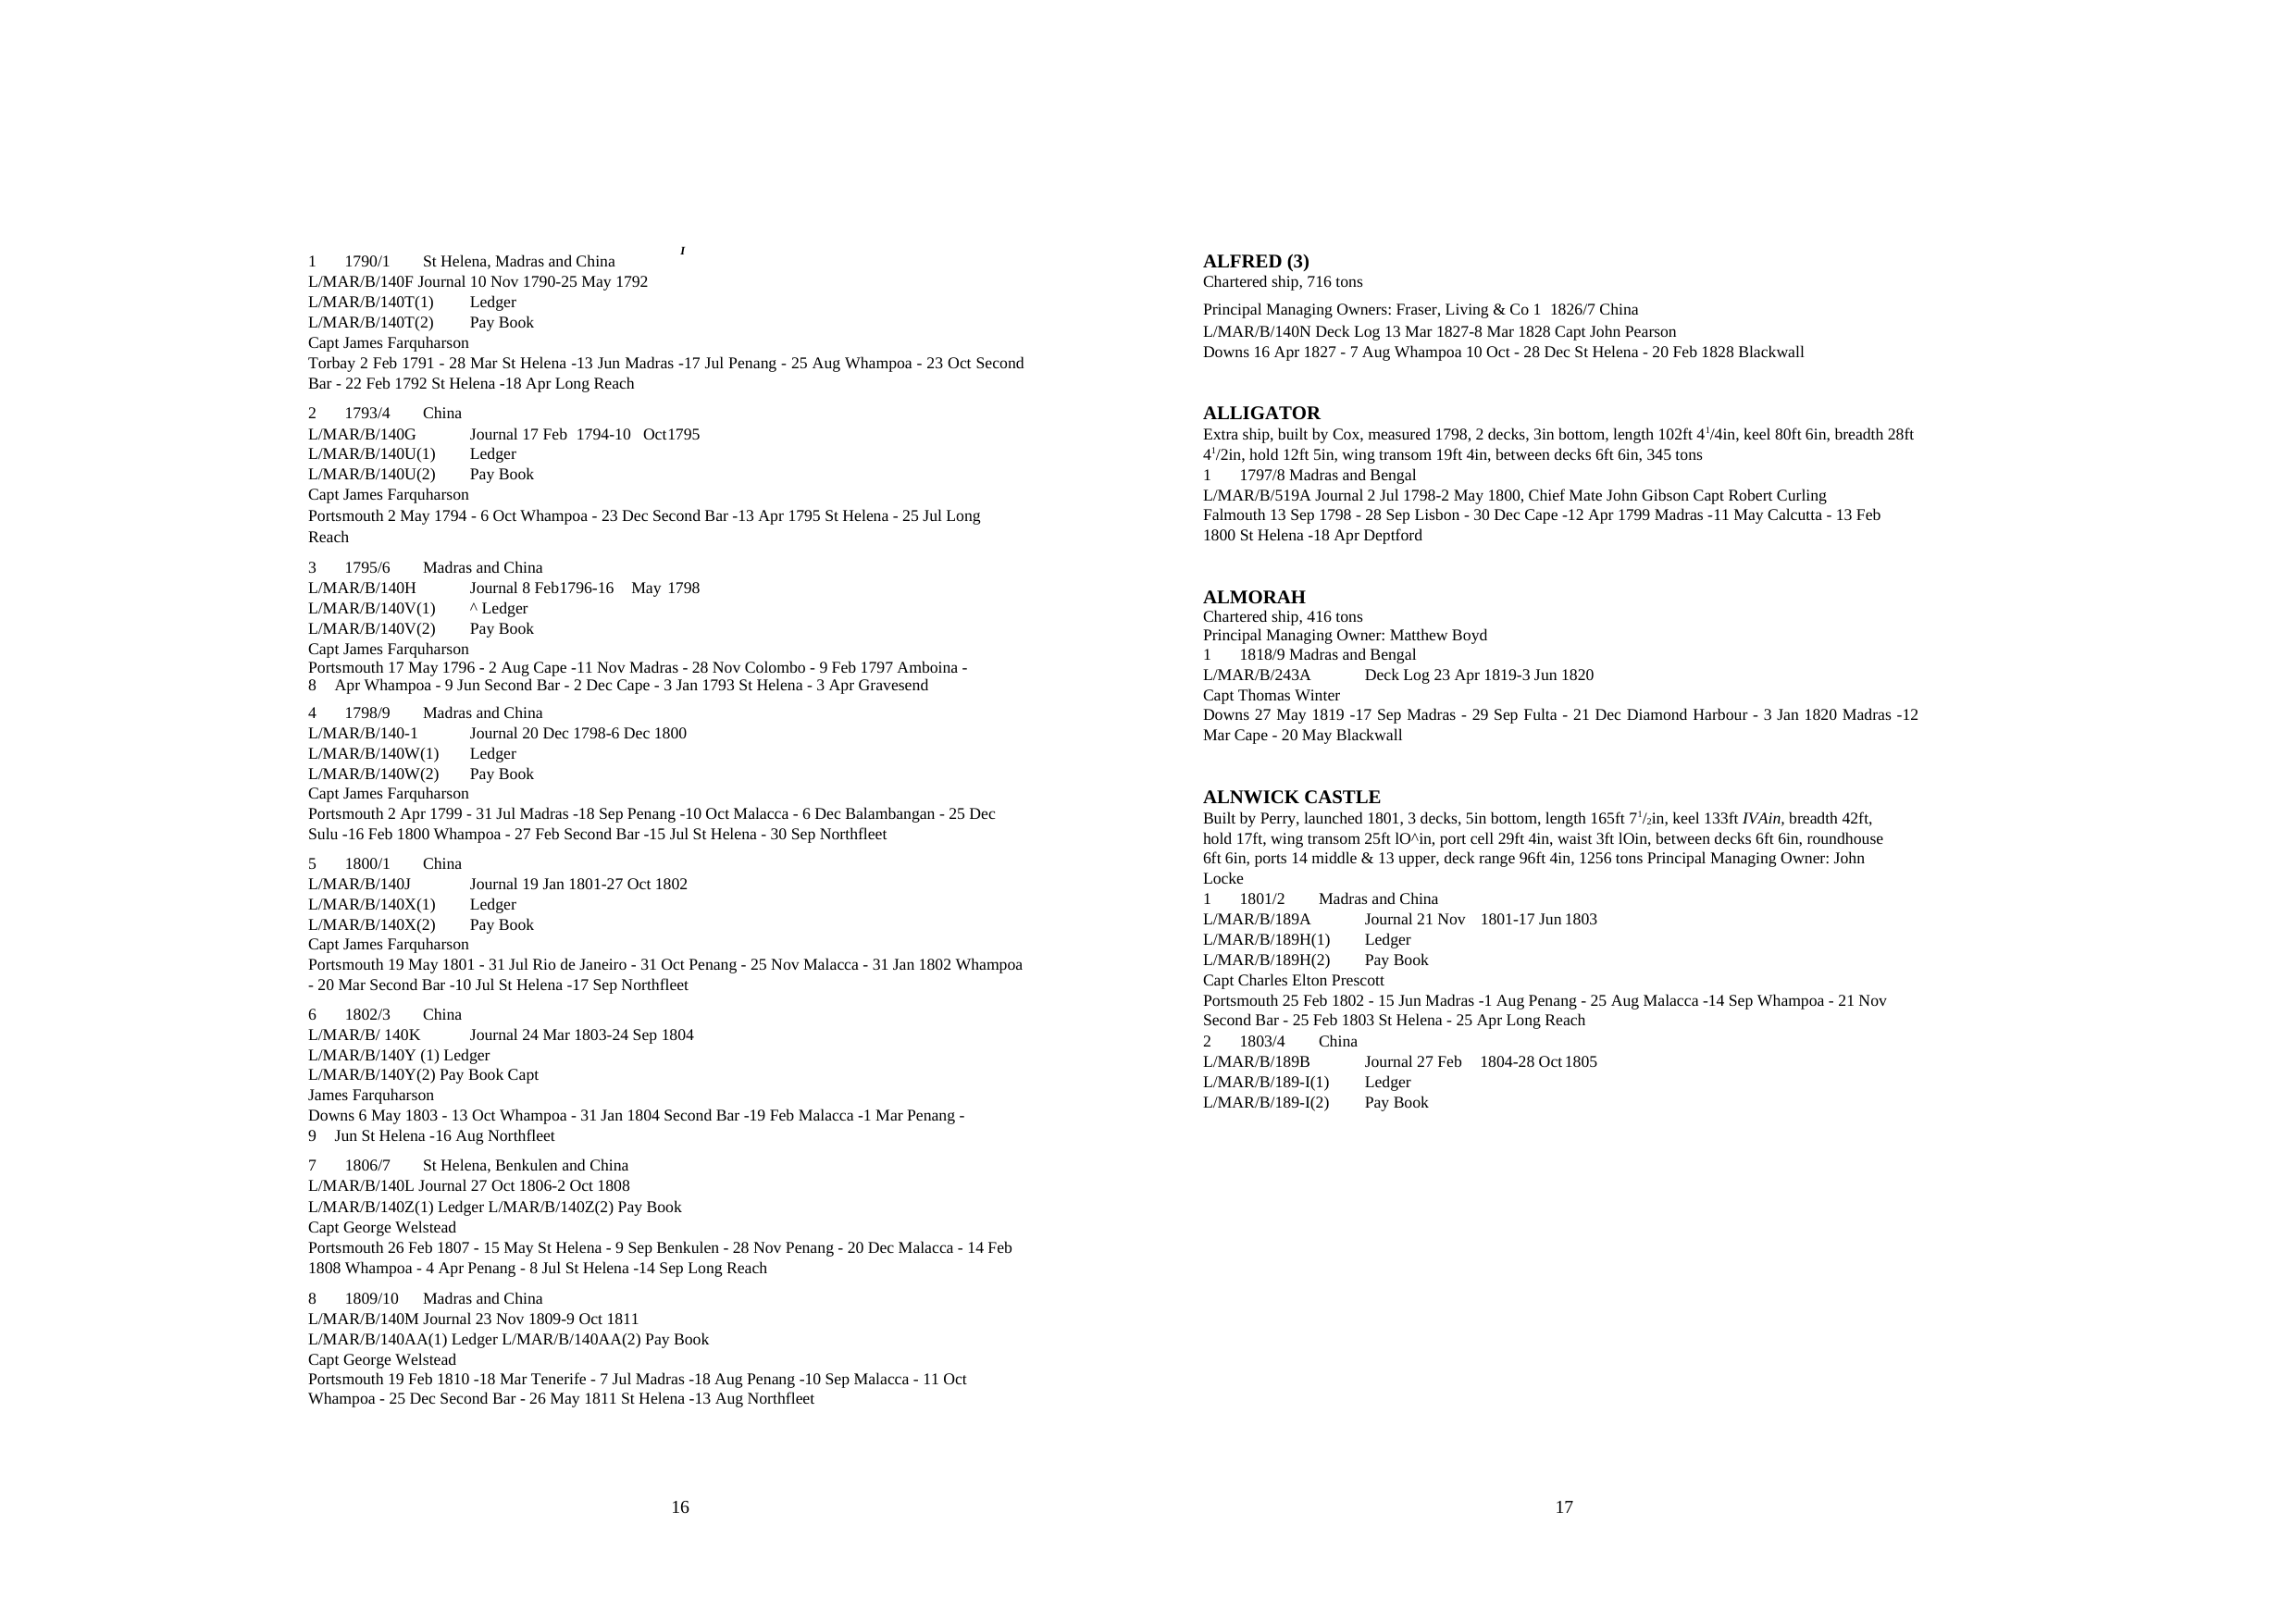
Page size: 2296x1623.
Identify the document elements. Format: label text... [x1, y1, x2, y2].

list 1800/1 China [308, 853, 1025, 873]
text Portsmouth 19 May 1801 - 31 Jul Rio de Janeiro - 31 Oct Penang - 25 Nov Malacca - 31 Jan 1802 Whampoa - 20 Mar Second Bar -10 Jul St Helena -17 Sep Northfleet [308, 954, 1025, 995]
text L/MAR/B/140V(1) ^ Ledger [308, 598, 1025, 618]
list 1809/10 Madras and China [308, 1288, 1025, 1308]
list 1790/1 St Helena, Madras and China [308, 251, 1025, 271]
text L/MAR/B/189A Journal 21 Nov 1801-17 Jun 1803 [1203, 909, 1920, 929]
text L/MAR/B/140U(1) Ledger [308, 443, 1025, 464]
text Downs 16 Apr 1827 - 7 Aug Whampoa 10 Oct - 28 Dec St Helena - 20 Feb 1828 Blackwall [1203, 341, 1920, 361]
text Capt James Farquharson [308, 638, 1025, 659]
list 1793/4 China [308, 403, 1025, 423]
text Principal Managing Owner: Matthew Boyd [1203, 626, 1920, 644]
text L/MAR/B/189-I(2) Pay Book [1203, 1092, 1920, 1112]
text Built by Perry, launched 1801, 3 decks, 5in bottom, length 165ft 71/2in, keel 133ft IVAin, breadth 42ft, hold 17ft, wing transom 25ft lO^in, port cell 29ft 4in, waist 3ft lOin, between decks 6ft 6in, roundhouse 6ft 6in, ports 14 middle & 13 upper, deck range 96ft 4in, 1256 tons Principal Managing Owner: John Locke [1203, 808, 1888, 888]
text Capt George Welstead [308, 1349, 1025, 1369]
list 1806/7 St Helena, Benkulen and China [308, 1154, 1025, 1175]
text Capt James Farquharson [308, 332, 1025, 353]
text Downs 27 May 1819 -17 Sep Madras - 29 Sep Fulta - 21 Dec Diamond Harbour - 3 Jan 1820 Madras -12 Mar Cape - 20 May Blackwall [1203, 704, 1920, 745]
text L/MAR/B/189H(2) Pay Book [1203, 949, 1920, 970]
text L/MAR/B/140Y (1) Ledger L/MAR/B/140Y(2) Pay Book Capt James Farquharson [308, 1045, 565, 1105]
list 1795/6 Madras and China [308, 557, 1025, 577]
text L/MAR/B/140G Journal 17 Feb 1794-10 Oct 1795 [308, 423, 1025, 443]
text Portsmouth 2 Apr 1799 - 31 Jul Madras -18 Sep Penang -10 Oct Malacca - 6 Dec Balambangan - 25 Dec Sulu -16 Feb 1800 Whampoa - 27 Feb Second Bar -15 Jul St Helena - 30 Sep Northfleet [308, 803, 1025, 844]
text L/MAR/B/140N Deck Log 13 Mar 1827-8 Mar 1828 Capt John Pearson [1203, 321, 1888, 341]
text Portsmouth 2 May 1794 - 6 Oct Whampoa - 23 Dec Second Bar -13 Apr 1795 St Helena - 25 Jul Long Reach [308, 504, 1025, 547]
text L/MAR/B/140J Journal 19 Jan 1801-27 Oct 1802 [308, 873, 1025, 894]
text Capt James Farquharson [308, 934, 1025, 954]
text L/MAR/B/140T(2) Pay Book [308, 312, 1025, 332]
text L/MAR/B/140L Journal 27 Oct 1806-2 Oct 1808 L/MAR/B/140Z(1) Ledger L/MAR/B/140Z(2) Pay Book [308, 1175, 735, 1216]
text Portsmouth 26 Feb 1807 - 15 May St Helena - 9 Sep Benkulen - 28 Nov Penang - 20 Dec Malacca - 14 Feb 1808 Whampoa - 4 Apr Penang - 8 Jul St Helena -14 Sep Long Reach [308, 1237, 1025, 1278]
text Capt Charles Elton Prescott [1203, 970, 1920, 989]
text L/MAR/B/140U(2) Pay Book [308, 464, 1025, 484]
text L/MAR/B/140-1 Journal 20 Dec 1798-6 Dec 1800 [308, 723, 1025, 743]
list 1803/4 China [1203, 1030, 1920, 1050]
text L/MAR/B/140X(2) Pay Book [308, 914, 1025, 934]
text L/MAR/B/189H(1) Ledger [1203, 929, 1920, 949]
text L/MAR/B/140V(2) Pay Book [308, 618, 1025, 638]
text L/MAR/B/519A Journal 2 Jul 1798-2 May 1800, Chief Mate John Gibson Capt Robert Curling [1203, 485, 1888, 504]
text L/MAR/B/140M Journal 23 Nov 1809-9 Oct 1811 L/MAR/B/140AA(1) Ledger L/MAR/B/140AA(2) Pay Book [308, 1308, 735, 1349]
text Capt George Welstead [308, 1216, 1025, 1237]
text Principal Managing Owners: Fraser, Living & Co 1 1826/7 China [1203, 291, 1888, 321]
text Downs 6 May 1803 - 13 Oct Whampoa - 31 Jan 1804 Second Bar -19 Feb Malacca -1 Mar Penang - [308, 1105, 1025, 1125]
list 1802/3 China [308, 1004, 1025, 1024]
list 1797/8 Madras and Bengal [1203, 465, 1920, 485]
text L/MAR/B/189B Journal 27 Feb 1804-28 Oct 1805 [1203, 1050, 1920, 1072]
text L/MAR/B/189-I(1) Ledger [1203, 1072, 1920, 1092]
text Chartered ship, 716 tons [1203, 272, 1920, 291]
text L/MAR/B/243A Deck Log 23 Apr 1819-3 Jun 1820 [1203, 664, 1920, 684]
text Chartered ship, 416 tons [1203, 608, 1920, 626]
list Apr Whampoa - 9 Jun Second Bar - 2 Dec Cape - 3 Jan 1793 St Helena - 3 Apr Gravesend [308, 676, 1025, 695]
text ALFRED (3) [1203, 251, 1920, 272]
text L/MAR/B/140F Journal 10 Nov 1790-25 May 1792 L/MAR/B/140T(1) Ledger [308, 271, 735, 312]
text L/MAR/B/140X(1) Ledger [308, 894, 1025, 914]
text L/MAR/B/ 140K Journal 24 Mar 1803-24 Sep 1804 [308, 1024, 1025, 1045]
text L/MAR/B/140H Journal 8 Feb 1796-16 May 1798 [308, 577, 1025, 598]
text Falmouth 13 Sep 1798 - 28 Sep Lisbon - 30 Dec Cape -12 Apr 1799 Madras -11 May Calcutta - 13 Feb 1800 St Helena -18 Apr Deptford [1203, 504, 1888, 545]
list 1818/9 Madras and Bengal [1203, 644, 1920, 664]
text ALLIGATOR [1203, 403, 1920, 424]
list 1798/9 Madras and China [308, 702, 1025, 723]
text ALMORAH [1203, 587, 1920, 608]
list Jun St Helena -16 Aug Northfleet [308, 1125, 1025, 1145]
text Portsmouth 17 May 1796 - 2 Aug Cape -11 Nov Madras - 28 Nov Colombo - 9 Feb 1797 Amboina - [308, 659, 1025, 676]
list 1801/2 Madras and China [1203, 888, 1920, 909]
text Capt Thomas Winter [1203, 684, 1920, 704]
text Portsmouth 19 Feb 1810 -18 Mar Tenerife - 7 Jul Madras -18 Aug Penang -10 Sep Malacca - 11 Oct Whampoa - 25 Dec Second Bar - 26 May 1811 St Helena -13 Aug Northfleet [308, 1369, 993, 1408]
text Portsmouth 25 Feb 1802 - 15 Jun Madras -1 Aug Penang - 25 Aug Malacca -14 Sep Whampoa - 21 Nov Second Bar - 25 Feb 1803 St Helena - 25 Apr Long Reach [1203, 989, 1888, 1030]
text Capt James Farquharson [308, 484, 1025, 504]
text Extra ship, built by Cox, measured 1798, 2 decks, 3in bottom, length 102ft 41/4in, keel 80ft 6in, breadth 28ft 41/2in, hold 12ft 5in, wing transom 19ft 4in, between decks 6ft 6in, 345 tons [1203, 424, 1920, 465]
text Capt James Farquharson [308, 784, 1025, 803]
text Torbay 2 Feb 1791 - 28 Mar St Helena -13 Jun Madras -17 Jul Penang - 25 Aug Whampoa - 23 Oct Second Bar - 22 Feb 1792 St Helena -18 Apr Long Reach [308, 353, 1025, 393]
text ALNWICK CASTLE [1203, 787, 1920, 808]
text L/MAR/B/140W(2) Pay Book [308, 763, 1025, 784]
text L/MAR/B/140W(1) Ledger [308, 743, 1025, 763]
